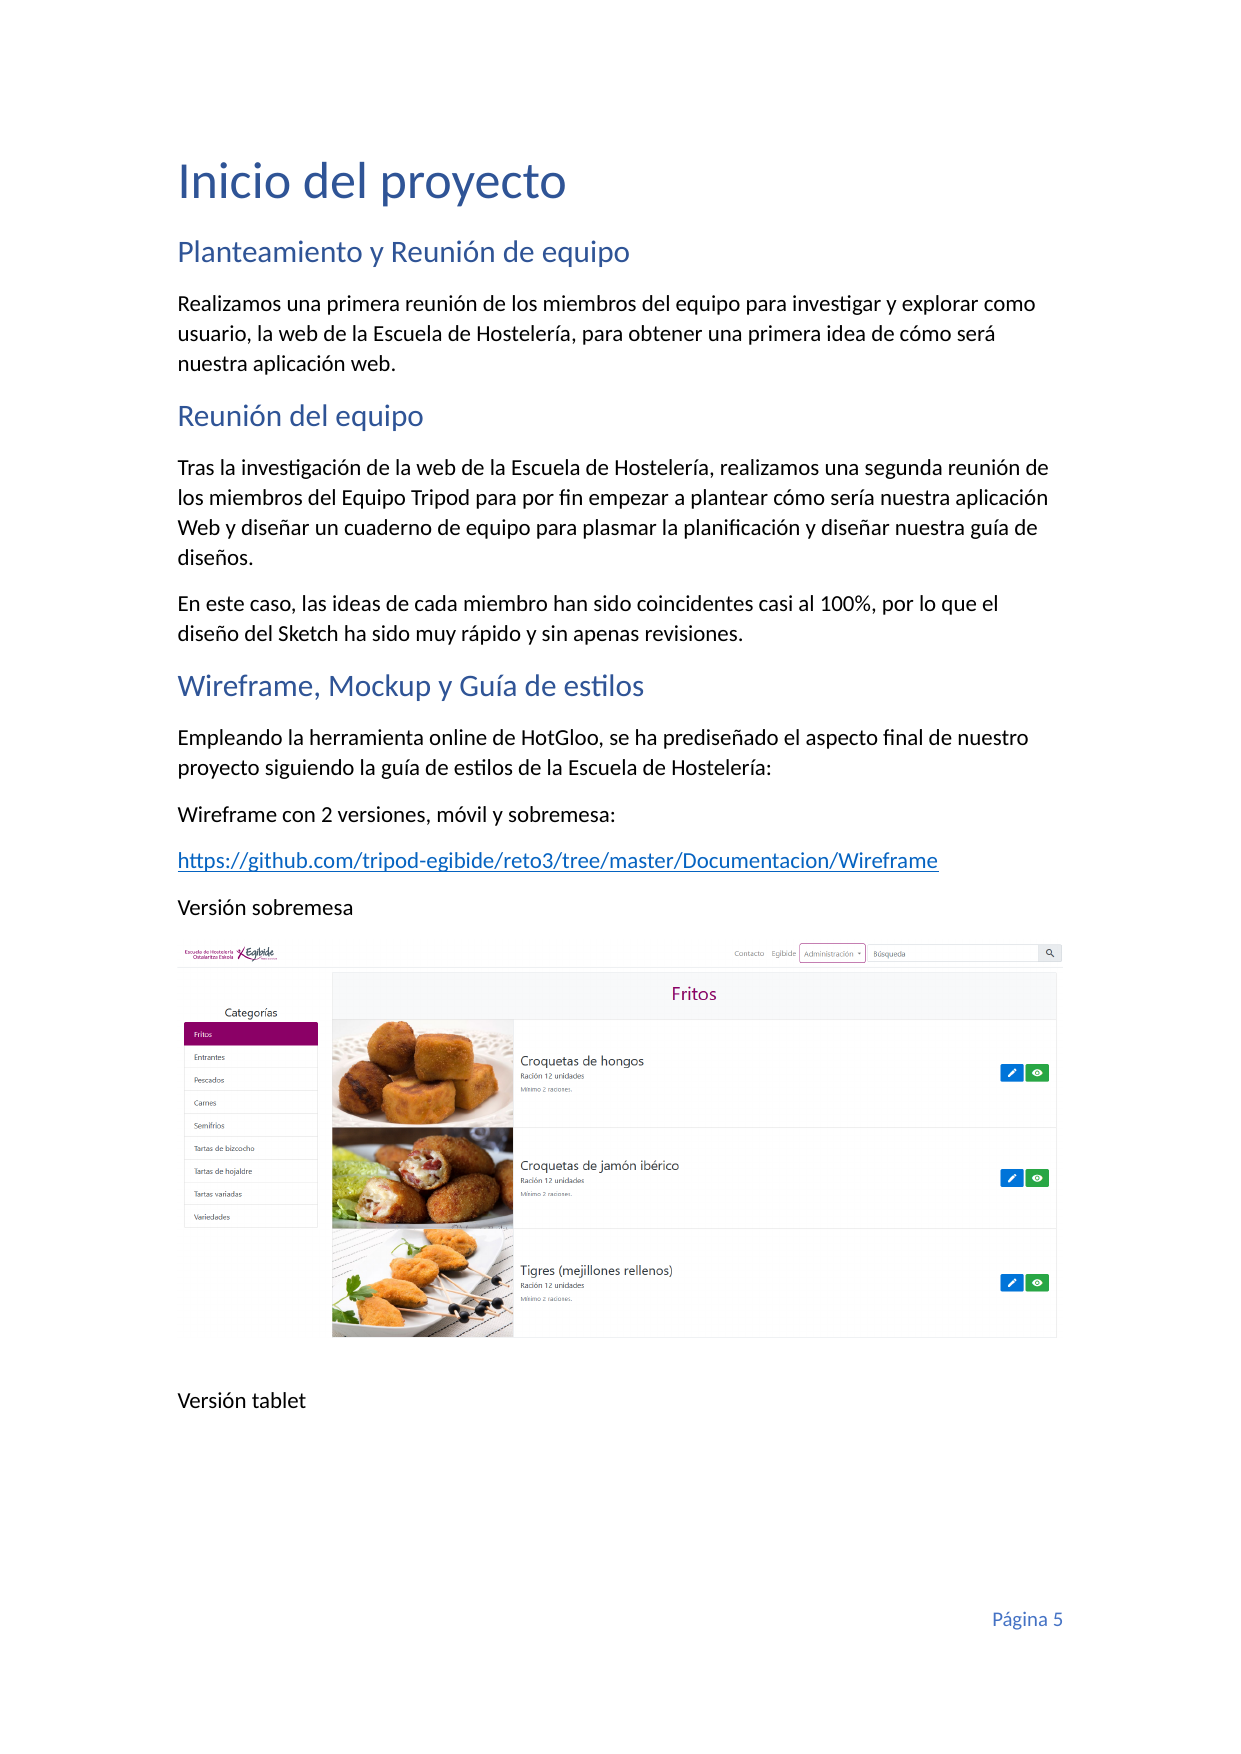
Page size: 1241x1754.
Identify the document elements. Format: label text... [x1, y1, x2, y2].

text Wireframe, Mockup y Guía de estilos [177, 666, 1063, 704]
text Inicio del proyecto [177, 148, 1063, 211]
text Reunión del equipo [177, 396, 1063, 434]
text En este caso, las ideas de cada miembro han sido coincidentes casi al 100%, por lo que el diseño del Sketch ha sido muy rápido y sin apenas revisiones. [177, 589, 1063, 647]
text Empleando la herramienta online de HotGloo, se ha prediseñado el aspecto final de nuestro proyecto siguiendo la guía de estilos de la Escuela de Hostelería: [177, 723, 1063, 781]
text https://github.com/tripod-egibide/reto3/tree/master/Documentacion/Wireframe [177, 846, 1063, 874]
text Realizamos una primera reunión de los miembros del equipo para investigar y explorar como usuario, la web de la Escuela de Hostelería, para obtener una primera idea de cómo será nuestra aplicación web. [177, 289, 1063, 377]
text Versión sobremesa [177, 893, 1063, 921]
text Planteamiento y Reunión de equipo [177, 232, 1063, 270]
text Versión tablet [177, 1386, 1063, 1414]
text Tras la investigación de la web de la Escuela de Hostelería, realizamos una segunda reunión de los miembros del Equipo Tripod para por fin empezar a plantear cómo sería nuestra aplicación Web y diseñar un cuaderno de equipo para plasmar la planificación y diseñar nuestra guía de diseños. [177, 453, 1063, 571]
text Wireframe con 2 versiones, móvil y sobremesa: [177, 800, 1063, 828]
